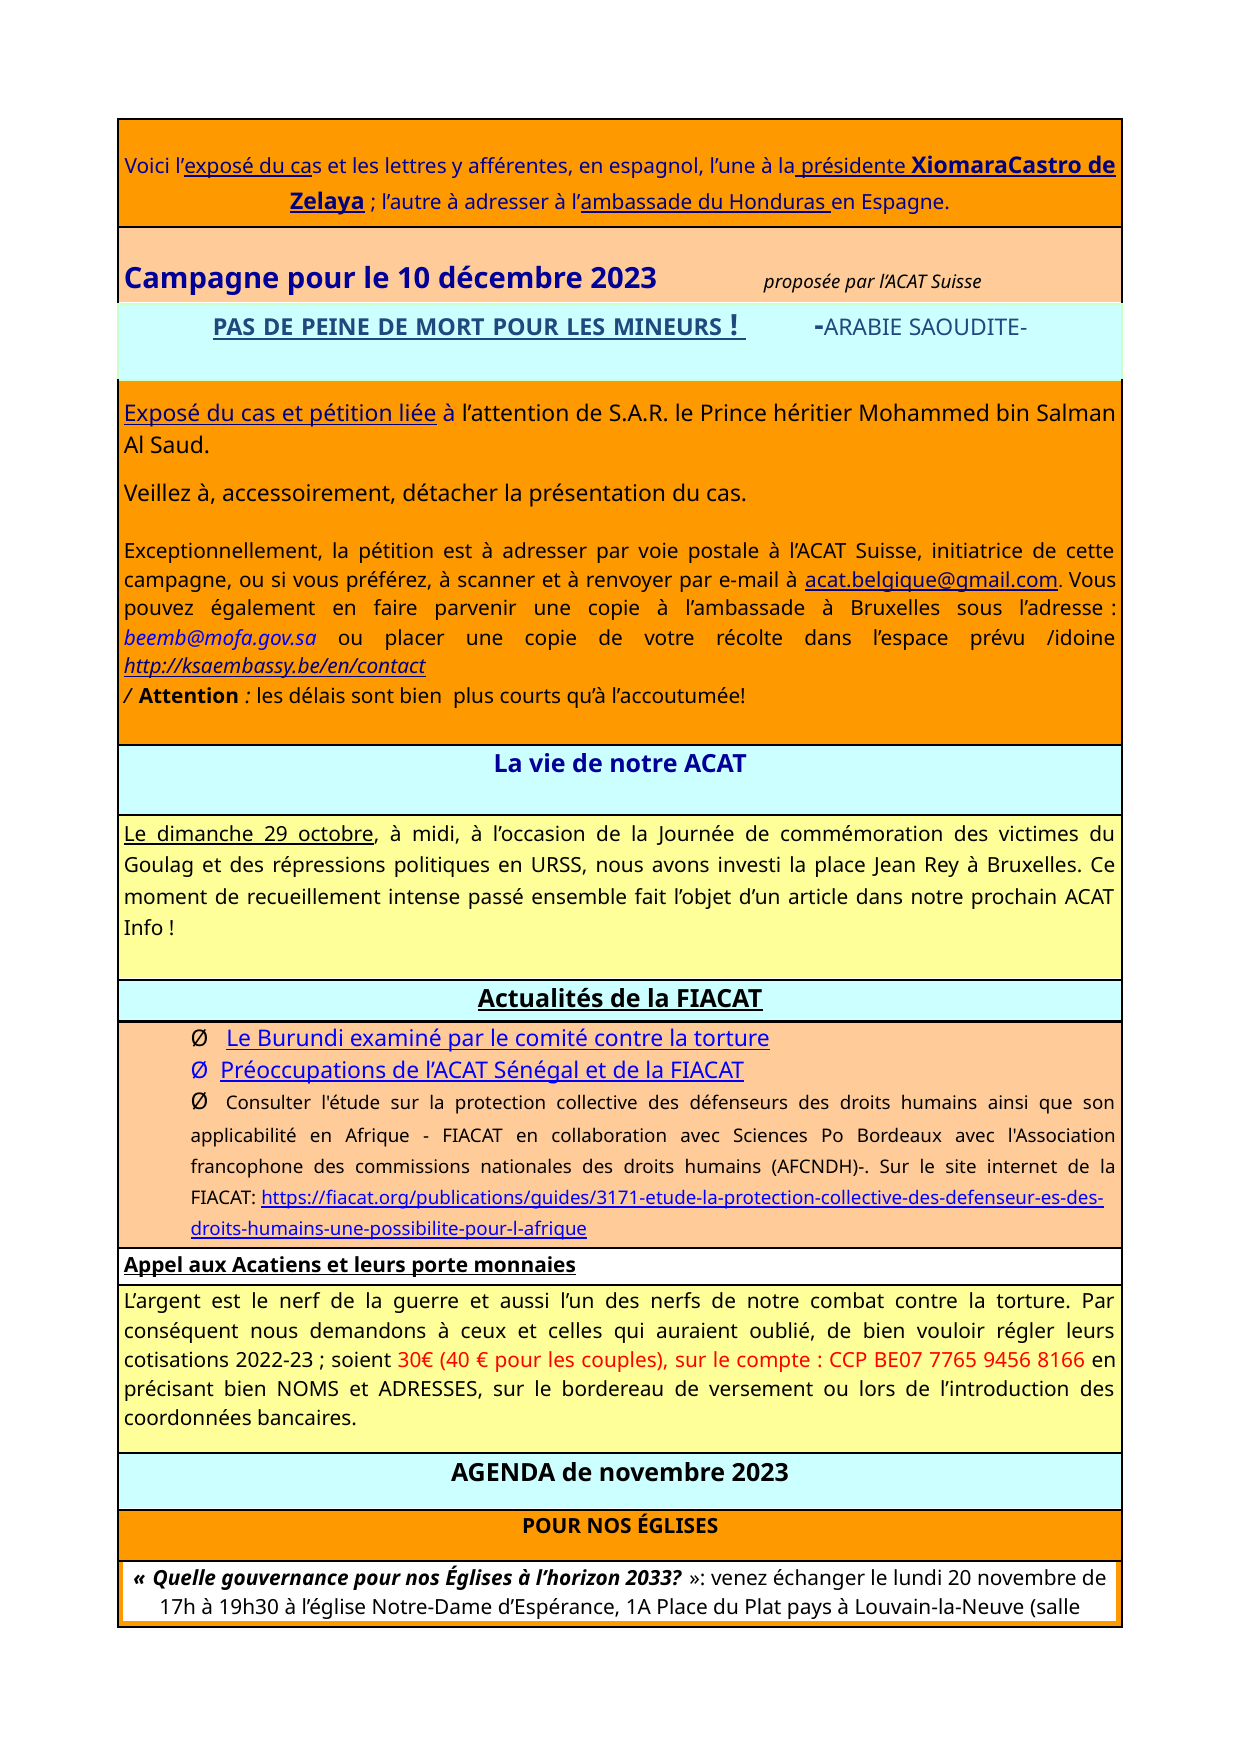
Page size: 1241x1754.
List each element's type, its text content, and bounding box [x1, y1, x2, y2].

table_cell Appel aux Acatiens et leurs porte monnaies [119, 1249, 1121, 1284]
table_cell Le dimanche 29 octobre, à midi, à l’occasion de la Journée de commémoration des victimes du Goulag et des répressions politiques en URSS, nous avons investi la place Jean Rey à Bruxelles. Ce moment de recueillement intense passé ensemble fait l’objet d’un article dans notre prochain ACAT Info ! [119, 816, 1121, 978]
table_cell Campagne pour le 10 décembre 2023 proposée par l’ACAT Suisse [119, 228, 1121, 302]
table_cell Actualités de la FIACAT [119, 981, 1121, 1020]
table_cell pas de peine de mort pour les mineurs ! -ARABIE SAOUDITE- [119, 305, 1121, 379]
table_cell L’argent est le nerf de la guerre et aussi l’un des nerfs de notre combat contre la torture. Par conséquent nous demandons à ceux et celles qui auraient oublié, de bien vouloir régler leurs cotisations 2022-23 ; soient 30€ (40 € pour les couples), sur le compte : CCP BE07 7765 9456 8166 en précisant bien NOMS et ADRESSES, sur le bordereau de versement ou lors de l’introduction des coordonnées bancaires. [119, 1286, 1121, 1452]
table_cell Exposé du cas et pétition liée à l’attention de S.A.R. le Prince héritier Mohammed bin Salman Al Saud. Veillez à, accessoirement, détacher la présentation du cas. Exceptionnellement, la pétition est à adresser par voie postale à l’ACAT Suisse, initiatrice de cette campagne, ou si vous préférez, à scanner et à renvoyer par e-mail à acat.belgique@gmail.com. Vous pouvez également en faire parvenir une copie à l’ambassade à Bruxelles sous l’adresse : beemb@mofa.gov.sa ou placer une copie de votre récolte dans l’espace prévu /idoine http://ksaembassy.be/en/contact / Attention : les délais sont bien plus courts qu’à l’accoutumée! [119, 381, 1121, 744]
table_cell La vie de notre ACAT [119, 746, 1121, 814]
table_cell POUR NOS ÉGLISES [119, 1511, 1121, 1560]
table_cell « Quelle gouvernance pour nos Églises à l’horizon 2033? »: venez échanger le lundi 20 novembre de 17h à 19h30 à l’église Notre-Dame d’Espérance, 1A Place du Plat pays à Louvain-la-Neuve (salle [119, 1562, 1121, 1626]
table_cell Voici l’exposé du cas et les lettres y afférentes, en espagnol, l’une à la présidente XiomaraCastro de Zelaya ; l’autre à adresser à l’ambassade du Honduras en Espagne. [119, 120, 1121, 226]
table_cell Ø Le Burundi examiné par le comité contre la torture Ø Préoccupations de l’ACAT Sénégal et de la FIACAT Ø Consulter l'étude sur la protection collective des défenseurs des droits humains ainsi que son applicabilité en Afrique - FIACAT en collaboration avec Sciences Po Bordeaux avec l'Association francophone des commissions nationales des droits humains (AFCNDH)-. Sur le site internet de la FIACAT: https://fiacat.org/publications/guides/3171-etude-la-protection-collective-des-defenseur-es-des-droits-humains-une-possibilite-pour-l-afrique [119, 1023, 1121, 1247]
table_cell AGENDA de novembre 2023 [119, 1454, 1121, 1508]
